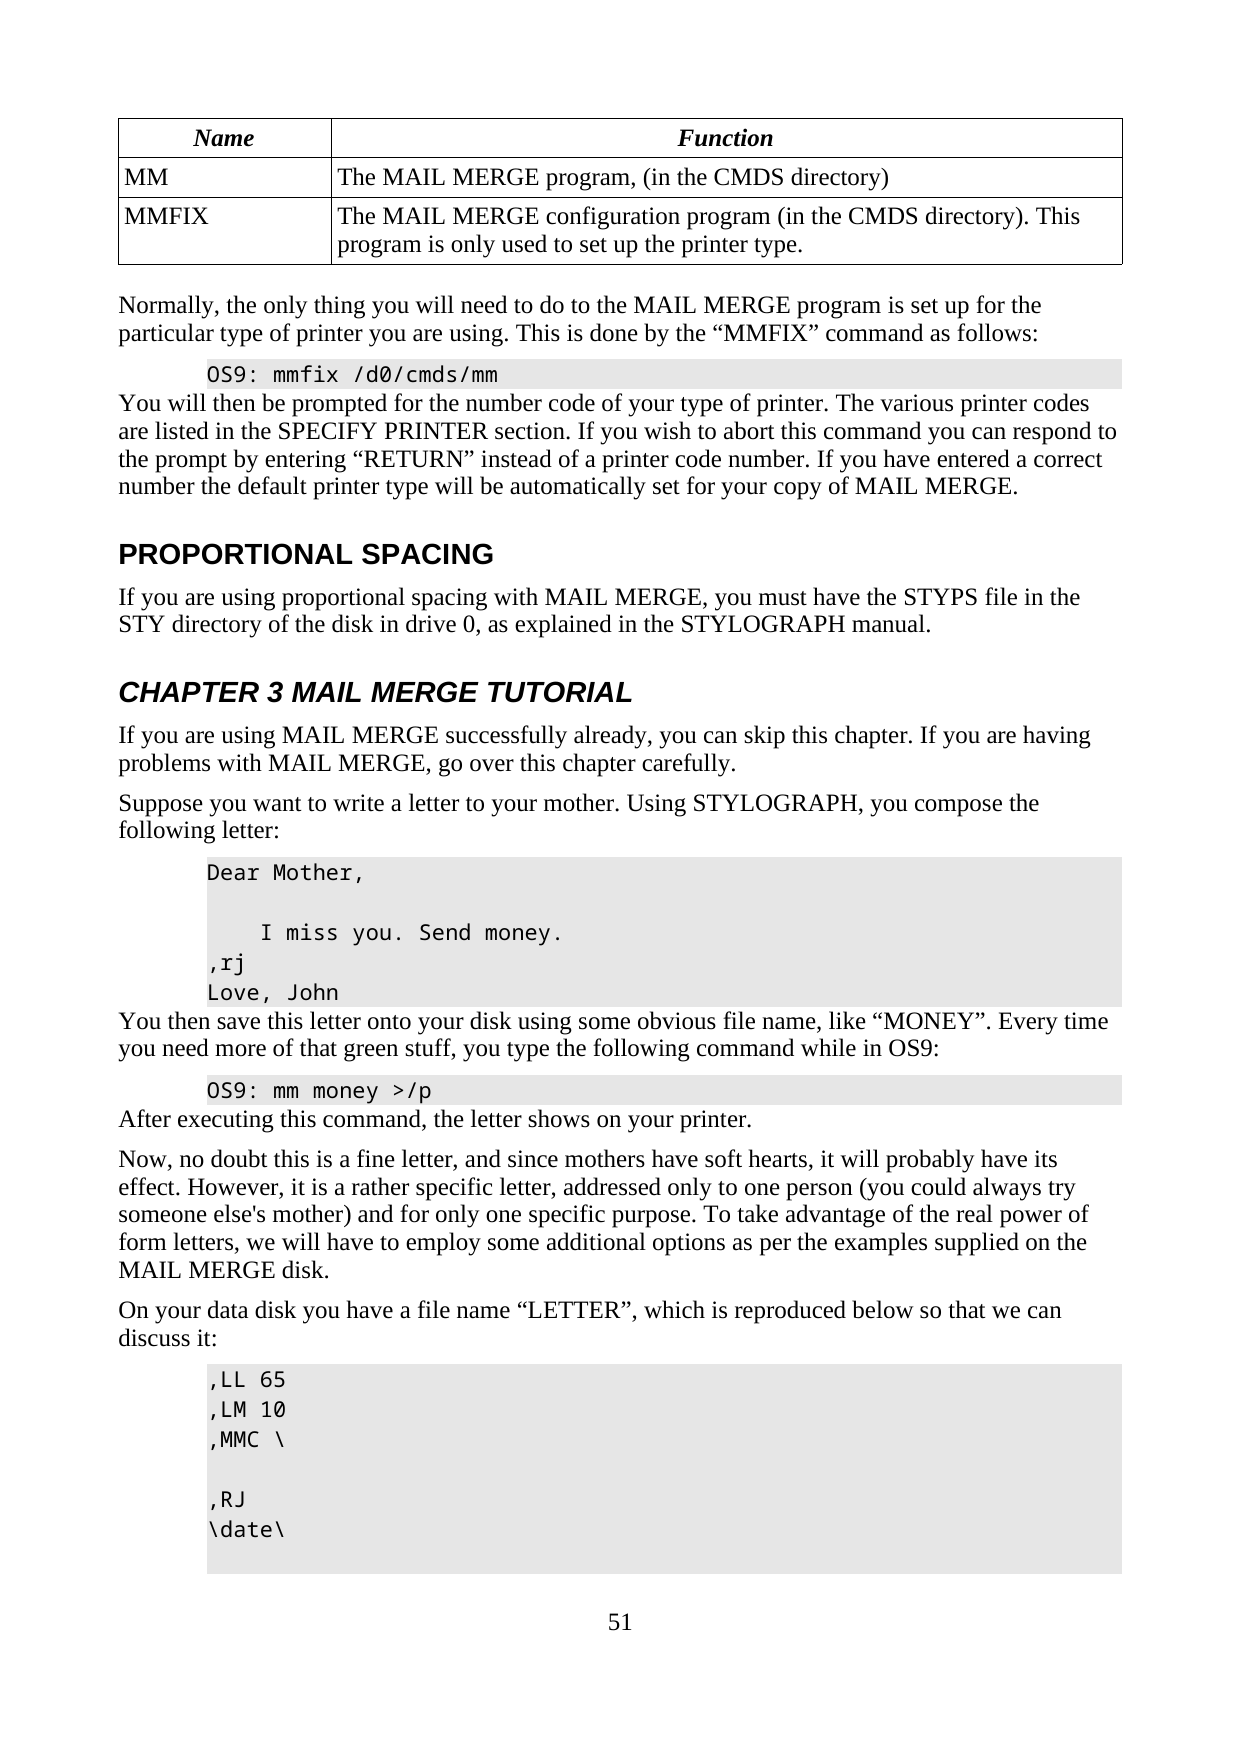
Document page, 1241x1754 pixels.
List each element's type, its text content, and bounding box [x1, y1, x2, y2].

text After executing this command, the letter shows on your printer. [118, 1105, 1122, 1132]
text Suppose you want to write a letter to your mother. Using STYLOGRAPH, you compose the following letter: [118, 789, 1122, 844]
text You then save this letter onto your disk using some obvious file name, like “MONEY”. Every time you need more of that green stuff, you type the following command while in OS9: [118, 1007, 1122, 1062]
text I miss you. Send money. [207, 917, 1122, 947]
text On your data disk you have a file name “LETTER”, which is reproduced below so that we can discuss it: [118, 1296, 1122, 1351]
text \date\ [207, 1514, 1122, 1544]
text If you are using proportional spacing with MAIL MERGE, you must have the STYPS file in the STY directory of the disk in drive 0, as explained in the STYLOGRAPH manual. [118, 583, 1122, 638]
text ,MMC \ [207, 1424, 1122, 1454]
table_cell MMFIX [119, 198, 331, 264]
text Now, no doubt this is a fine letter, and since mothers have soft hearts, it will probably have its effect. However, it is a rather specific letter, addressed only to one person (you could always try someone else's mother) and for only one specific purpose. To take advantage of the real power of form letters, we will have to employ some additional options as per the examples supplied on the MAIL MERGE disk. [118, 1145, 1122, 1283]
text Normally, the only thing you will need to do to the MAIL MERGE program is set up for the particular type of printer you are using. This is done by the “MMFIX” command as follows: [118, 291, 1122, 347]
text Dear Mother, [207, 857, 1122, 887]
table_cell The MAIL MERGE program, (in the CMDS directory) [332, 158, 1122, 197]
subtitle CHAPTER 3 MAIL MERGE TUTORIAL [118, 676, 1122, 708]
text ,LL 65 [207, 1364, 1122, 1394]
table_header Function [332, 119, 1122, 157]
table_cell MM [119, 158, 331, 197]
subtitle PROPORTIONAL SPACING [118, 538, 1122, 570]
table_cell The MAIL MERGE configuration program (in the CMDS directory). This program is only used to set up the printer type. [332, 198, 1122, 264]
text OS9: mmfix /d0/cmds/mm [207, 359, 1122, 389]
text If you are using MAIL MERGE successfully already, you can skip this chapter. If you are having problems with MAIL MERGE, go over this chapter carefully. [118, 721, 1122, 776]
text OS9: mm money >/p [207, 1075, 1122, 1105]
text Love, John [207, 977, 1122, 1007]
table_header Name [119, 119, 331, 157]
text ,rj [207, 947, 1122, 977]
text ,RJ [207, 1484, 1122, 1514]
text ,LM 10 [207, 1394, 1122, 1424]
text You will then be prompted for the number code of your type of printer. The various printer codes are listed in the SPECIFY PRINTER section. If you wish to abort this command you can respond to the prompt by entering “RETURN” instead of a printer code number. If you have entered a correct number the default printer type will be automatically set for your copy of MAIL MERGE. [118, 389, 1122, 500]
